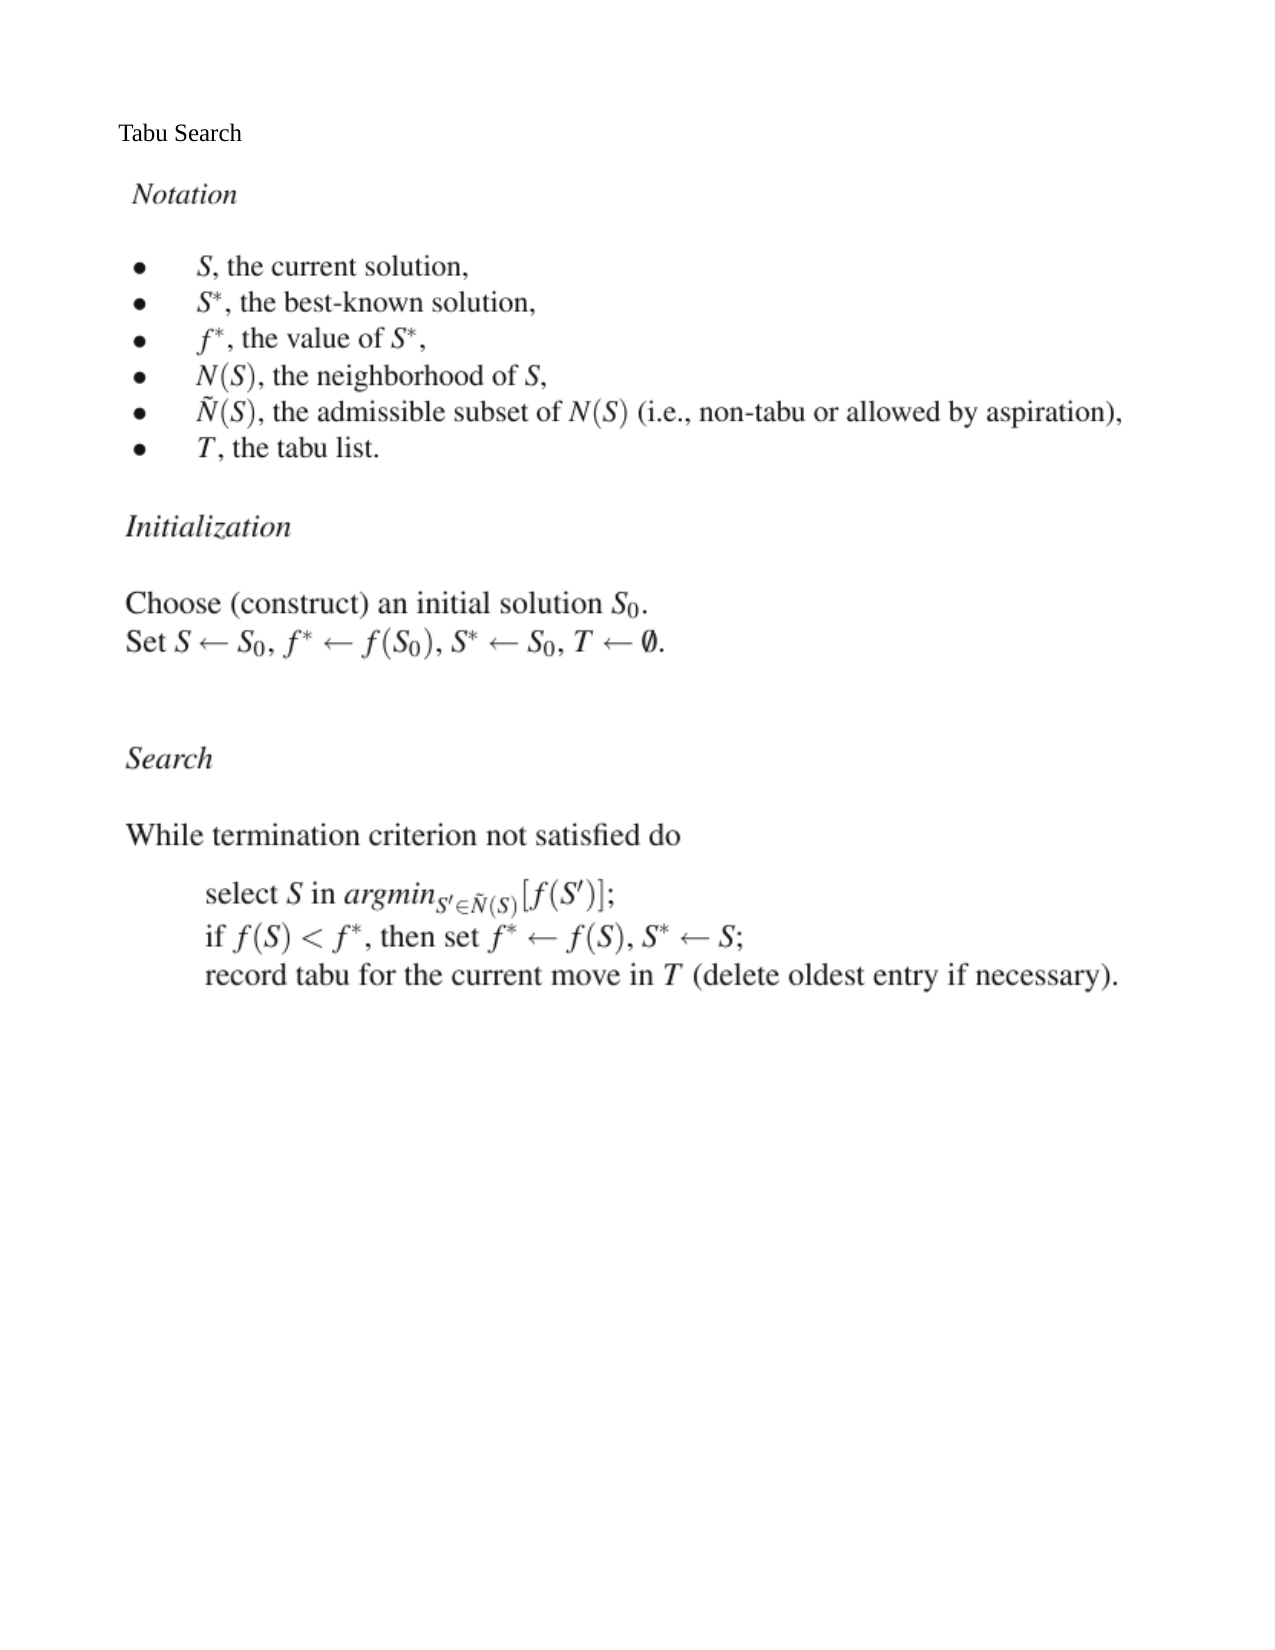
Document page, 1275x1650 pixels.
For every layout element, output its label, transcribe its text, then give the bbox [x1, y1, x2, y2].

picture [118, 175, 1157, 479]
text Tabu Search [118, 118, 1157, 147]
picture [118, 507, 1157, 1019]
